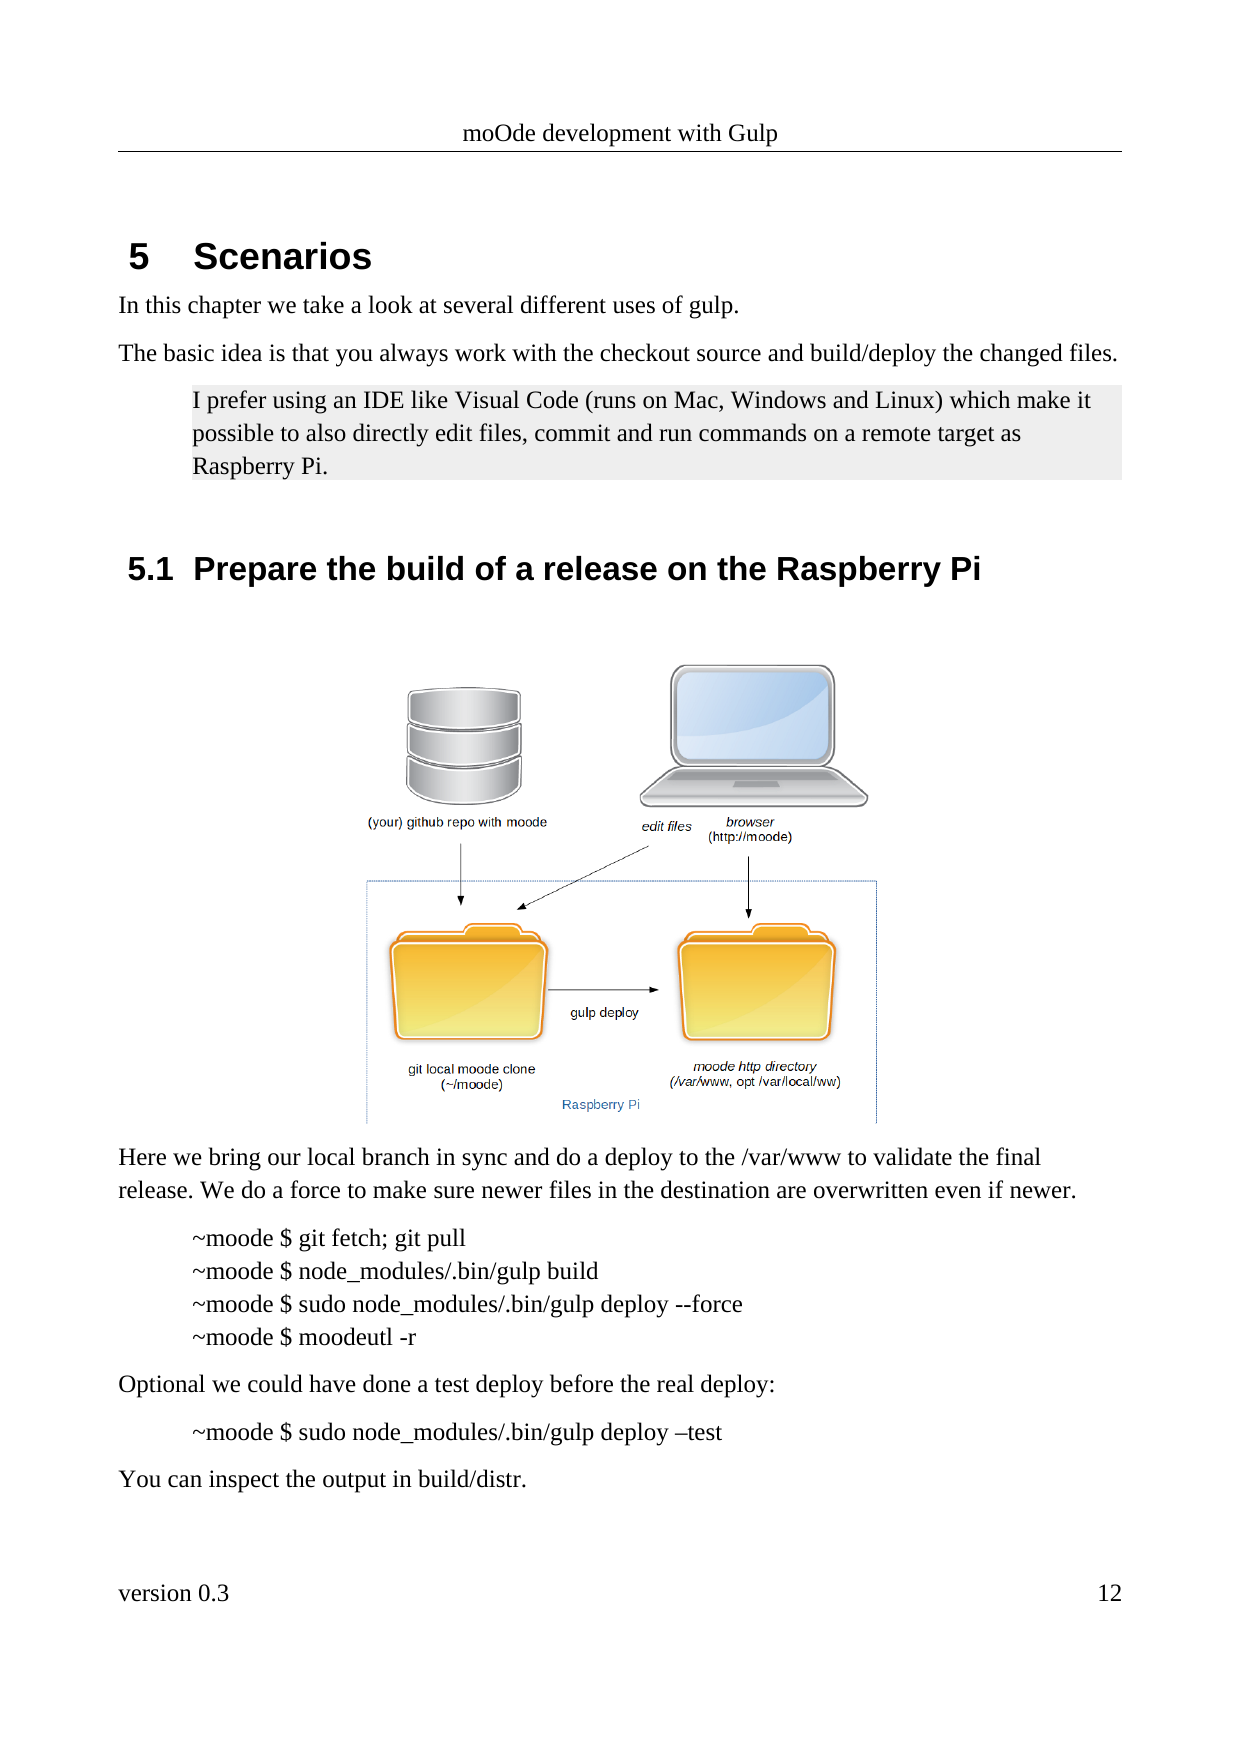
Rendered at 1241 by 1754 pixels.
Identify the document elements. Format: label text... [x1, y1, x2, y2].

subtitle Prepare the build of a release on the Raspberry Pi [118, 549, 1122, 587]
text Here we bring our local branch in sync and do a deploy to the /var/www to validate the final release. We do a force to make sure newer files in the destination are overwritten even if newer. [118, 1142, 1122, 1204]
picture [362, 655, 878, 1124]
text Optional we could have done a test deploy before the real deploy: [118, 1369, 1122, 1398]
text The basic idea is that you always work with the checkout source and build/deploy the changed files. [118, 338, 1122, 367]
text I prefer using an IDE like Visual Code (runs on Mac, Windows and Linux) which make it possible to also directly edit files, commit and run commands on a remote target as Raspberry Pi. [192, 385, 1122, 480]
text You can inspect the output in build/distr. [118, 1464, 1122, 1493]
subtitle Scenarios [118, 234, 1122, 278]
text ~moode $ git fetch; git pull ~moode $ node_modules/.bin/gulp build ~moode $ sudo node_modules/.bin/gulp deploy --force ~moode $ moodeutl -r [192, 1223, 1122, 1351]
text In this chapter we take a look at several different uses of gulp. [118, 290, 1122, 319]
text ~moode $ sudo node_modules/.bin/gulp deploy –test [192, 1417, 1122, 1446]
